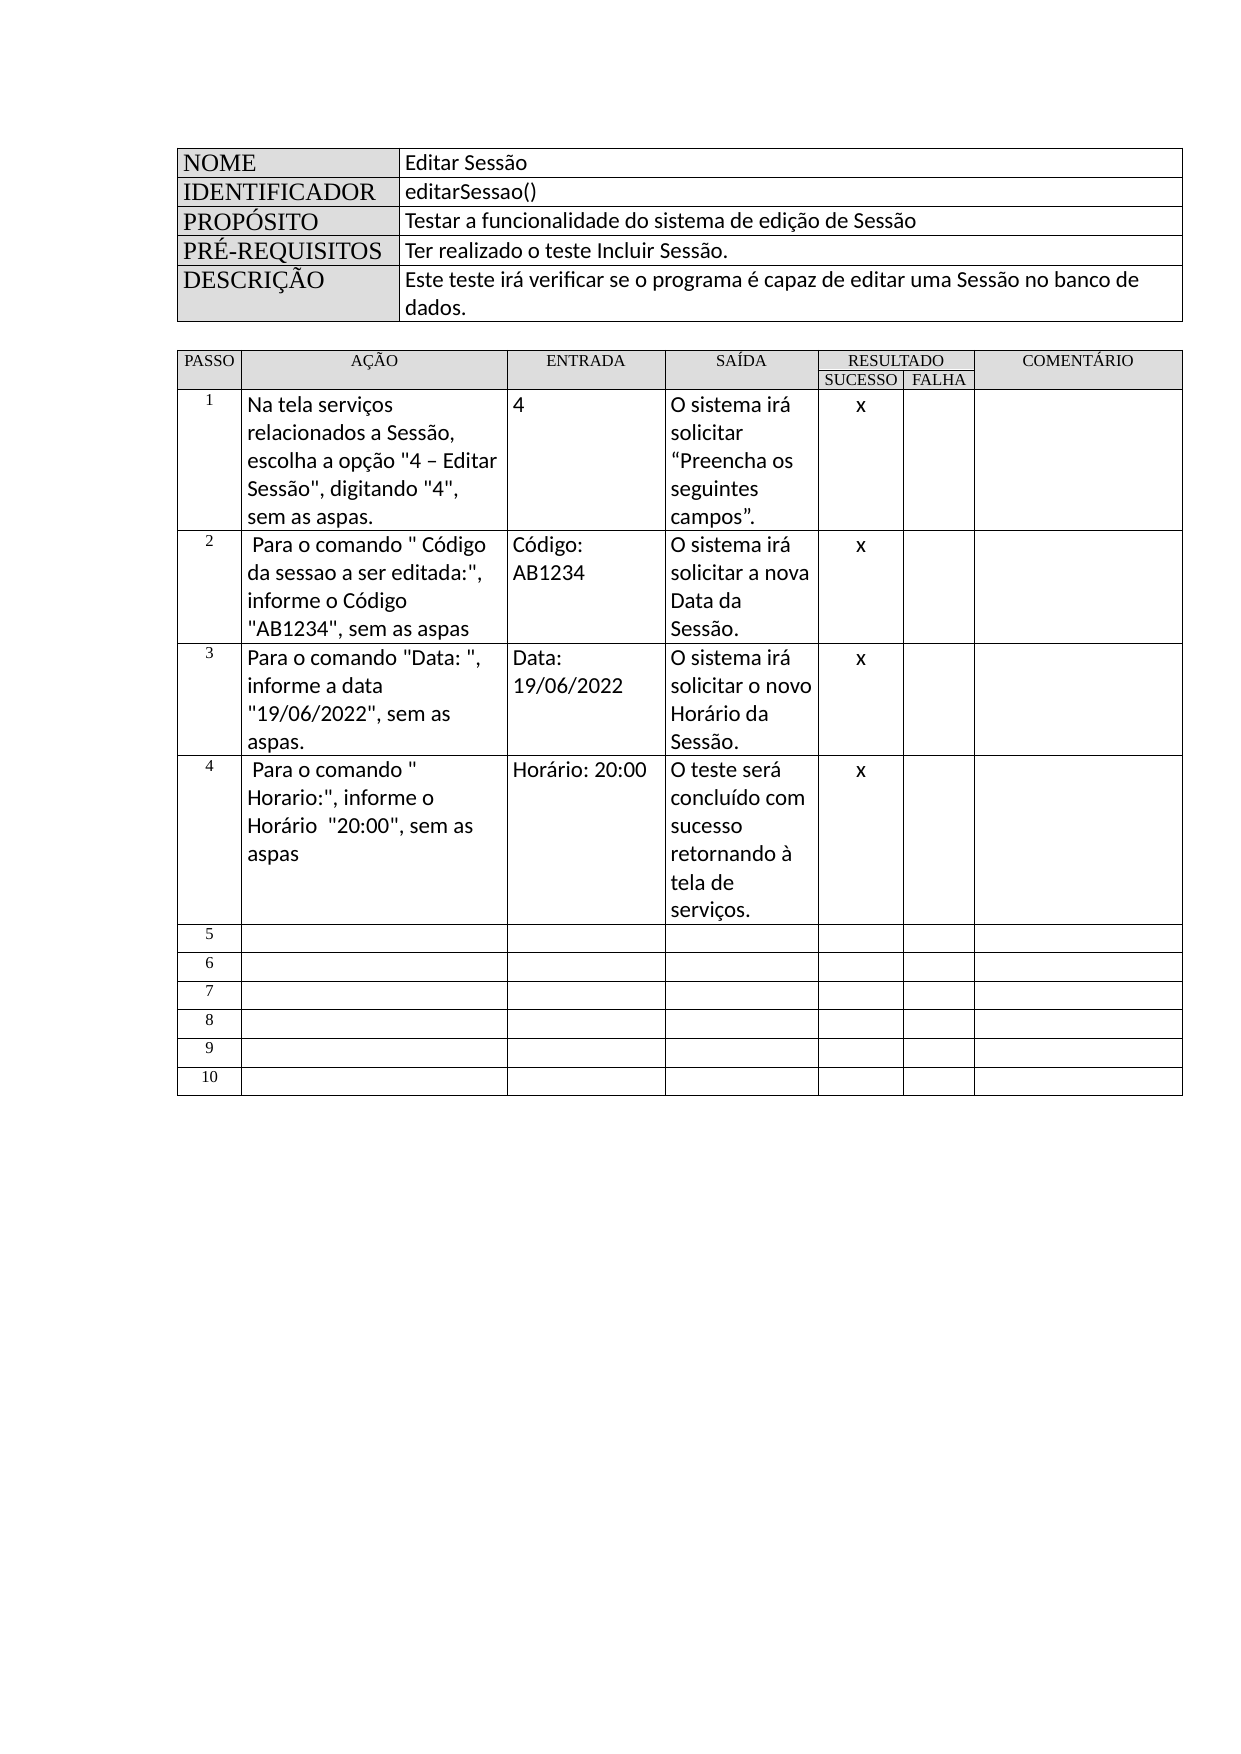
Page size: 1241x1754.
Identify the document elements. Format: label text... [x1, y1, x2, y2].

table_header Editar Sessão [400, 149, 1182, 177]
table_cell [508, 925, 665, 952]
table_cell x [819, 644, 903, 755]
table_cell [819, 982, 903, 1009]
table_cell x [819, 531, 903, 642]
table_cell Para o comando " Código da sessao a ser editada:", informe o Código "AB1234", sem as aspas [242, 531, 507, 642]
table_cell [666, 1010, 818, 1038]
table_cell [666, 953, 818, 981]
table_cell 4 [178, 756, 241, 924]
table_cell FALHA [904, 371, 974, 389]
table_cell [819, 1068, 903, 1095]
table_cell [975, 1068, 1182, 1095]
table_cell [508, 1039, 665, 1066]
table_cell [904, 1039, 974, 1066]
table_cell [666, 925, 818, 952]
table_cell 6 [178, 953, 241, 981]
table_cell [508, 1010, 665, 1038]
table_cell [508, 1068, 665, 1095]
table_cell 7 [178, 982, 241, 1009]
table_cell [975, 1039, 1182, 1066]
table_cell Ter realizado o teste Incluir Sessão. [400, 236, 1182, 265]
table_header ENTRADA [508, 351, 665, 389]
table_cell [666, 1039, 818, 1066]
table_cell [975, 756, 1182, 924]
table_cell [819, 1010, 903, 1038]
table_cell [242, 1010, 507, 1038]
table_cell [975, 531, 1182, 642]
table_cell [904, 531, 974, 642]
table_header RESULTADO [819, 351, 974, 369]
table_header AÇÃO [242, 351, 507, 389]
table_cell [975, 925, 1182, 952]
table_cell [508, 953, 665, 981]
table_cell [508, 982, 665, 1009]
table_cell [666, 982, 818, 1009]
table_cell PRÉ-REQUISITOS [178, 236, 399, 265]
table_cell 5 [178, 925, 241, 952]
table_cell editarSessao() [400, 178, 1182, 206]
table_cell [242, 925, 507, 952]
table_cell [904, 925, 974, 952]
table_cell [975, 644, 1182, 755]
table_cell 8 [178, 1010, 241, 1038]
table_cell 3 [178, 644, 241, 755]
table_cell [242, 1068, 507, 1095]
table_cell [975, 953, 1182, 981]
table_cell [904, 390, 974, 530]
table_cell [242, 1039, 507, 1066]
table_cell Para o comando "Data: ", informe a data "19/06/2022", sem as aspas. [242, 644, 507, 755]
table_cell x [819, 390, 903, 530]
table_cell [975, 982, 1182, 1009]
table_header SAÍDA [666, 351, 818, 389]
table_header NOME [178, 149, 399, 177]
table_cell IDENTIFICADOR [178, 178, 399, 206]
table_cell [904, 644, 974, 755]
table_cell O sistema irá solicitar a nova Data da Sessão. [666, 531, 818, 642]
table_cell Horário: 20:00 [508, 756, 665, 924]
table_cell 1 [178, 390, 241, 530]
table_cell [904, 756, 974, 924]
table_cell O sistema irá solicitar o novo Horário da Sessão. [666, 644, 818, 755]
table_cell Testar a funcionalidade do sistema de edição de Sessão [400, 207, 1182, 235]
table_cell PROPÓSITO [178, 207, 399, 235]
table_cell [819, 953, 903, 981]
table_cell 4 [508, 390, 665, 530]
table_cell Data: 19/06/2022 [508, 644, 665, 755]
table_cell Na tela serviços relacionados a Sessão, escolha a opção "4 – Editar Sessão", digitando "4", sem as aspas. [242, 390, 507, 530]
table_cell [904, 1010, 974, 1038]
table_cell DESCRIÇÃO [178, 266, 399, 321]
table_cell 9 [178, 1039, 241, 1066]
table_cell 2 [178, 531, 241, 642]
table_cell Código: AB1234 [508, 531, 665, 642]
table_cell [904, 1068, 974, 1095]
table_cell SUCESSO [819, 371, 903, 389]
table_cell [819, 1039, 903, 1066]
table_cell [975, 1010, 1182, 1038]
table_cell [242, 953, 507, 981]
table_cell [904, 982, 974, 1009]
table_cell [819, 925, 903, 952]
table_header COMENTÁRIO [975, 351, 1182, 389]
table_cell 10 [178, 1068, 241, 1095]
table_header PASSO [178, 351, 241, 389]
table_cell [904, 953, 974, 981]
table_cell Este teste irá verificar se o programa é capaz de editar uma Sessão no banco de dados. [400, 266, 1182, 321]
table_cell [666, 1068, 818, 1095]
table_cell Para o comando " Horario:", informe o Horário "20:00", sem as aspas [242, 756, 507, 924]
table_cell [975, 390, 1182, 530]
table_cell O teste será concluído com sucesso retornando à tela de serviços. [666, 756, 818, 924]
table_cell O sistema irá solicitar “Preencha os seguintes campos”. [666, 390, 818, 530]
table_cell x [819, 756, 903, 924]
table_cell [242, 982, 507, 1009]
